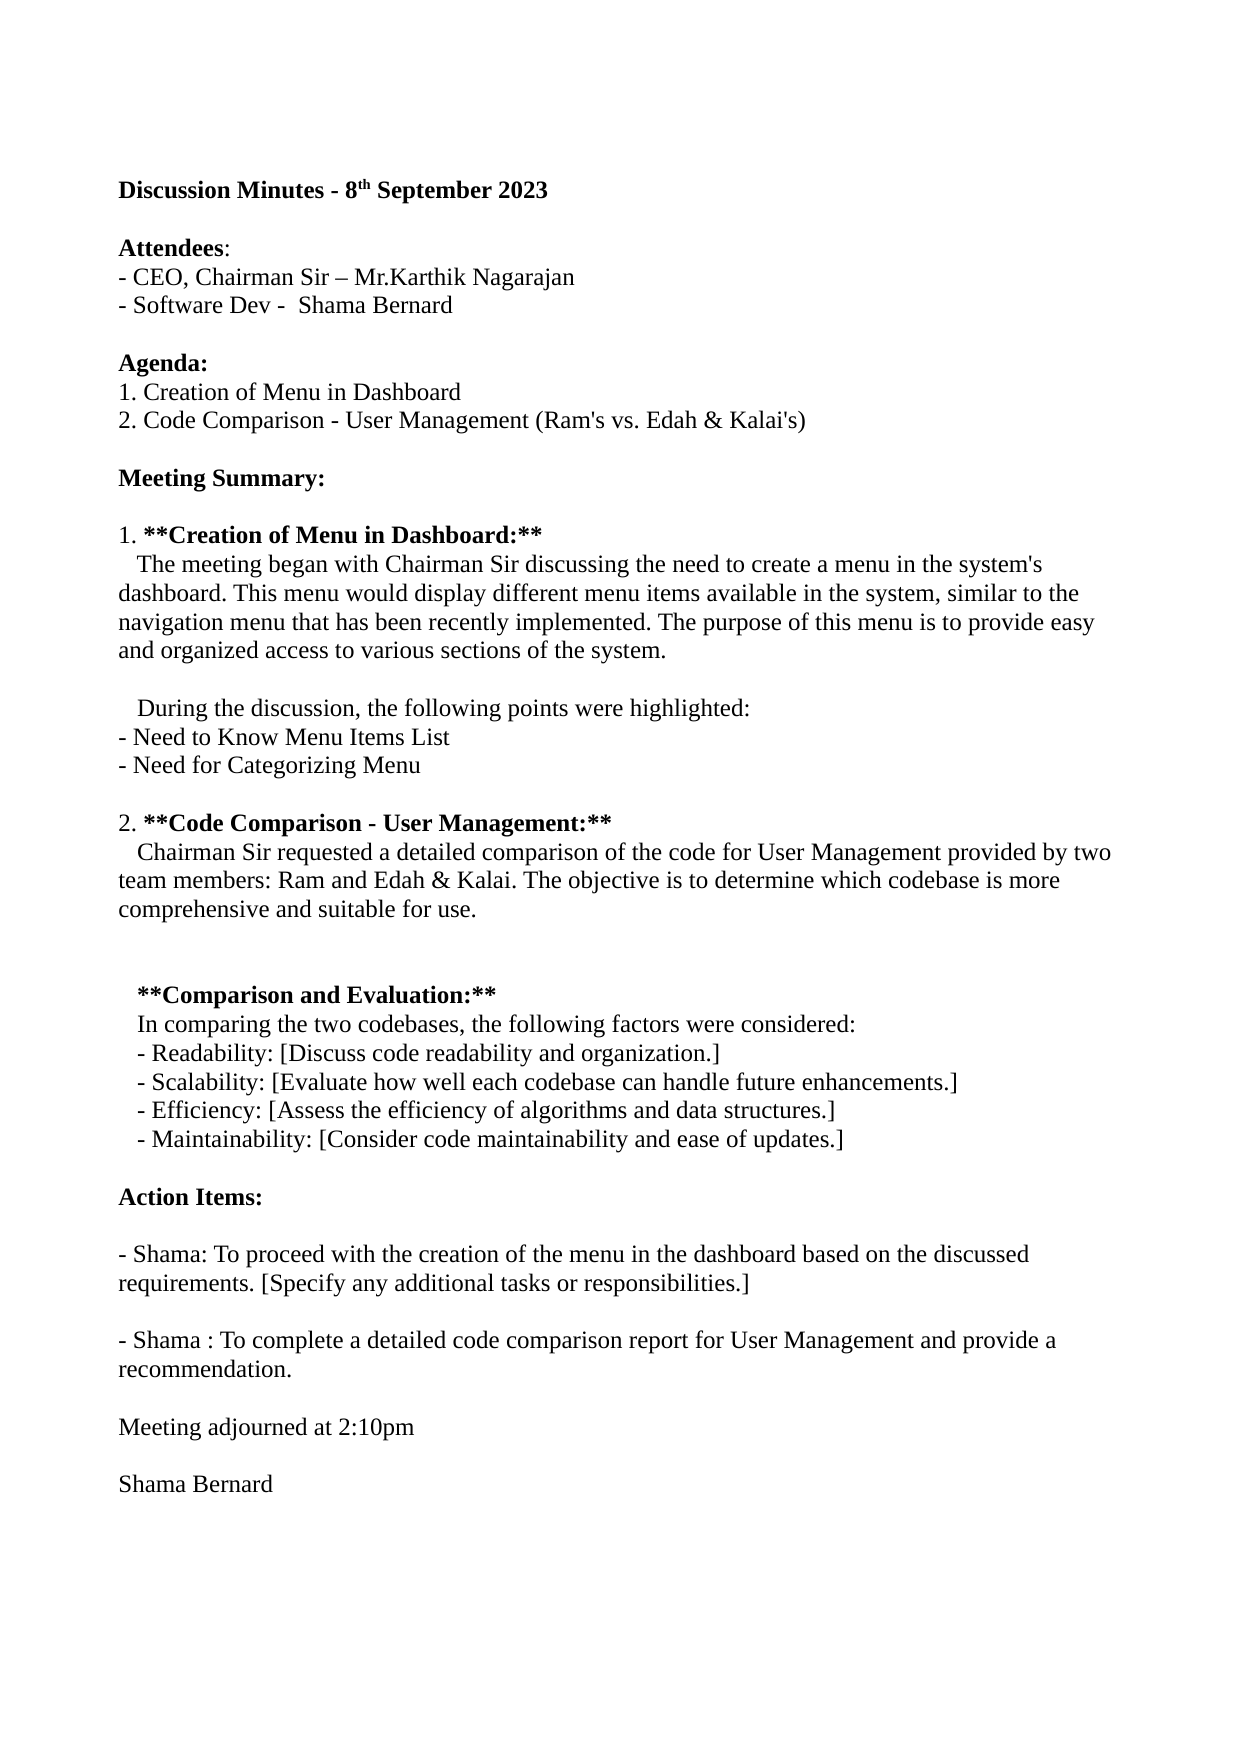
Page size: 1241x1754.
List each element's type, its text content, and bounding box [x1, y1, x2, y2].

text The meeting began with Chairman Sir discussing the need to create a menu in the system's dashboard. This menu would display different menu items available in the system, similar to the navigation menu that has been recently implemented. The purpose of this menu is to provide easy and organized access to various sections of the system. [118, 549, 1122, 664]
text During the discussion, the following points were highlighted: [118, 693, 1122, 722]
text - Software Dev - Shama Bernard [118, 291, 1122, 319]
text - Shama: To proceed with the creation of the menu in the dashboard based on the discussed requirements. [Specify any additional tasks or responsibilities.] [118, 1239, 1122, 1297]
text 1. **Creation of Menu in Dashboard:** [118, 521, 1122, 549]
text - Scalability: [Evaluate how well each codebase can handle future enhancements.] [118, 1067, 1122, 1096]
text - Efficiency: [Assess the efficiency of algorithms and data structures.] [118, 1096, 1122, 1124]
text 2. Code Comparison - User Management (Ram's vs. Edah & Kalai's) [118, 406, 1122, 434]
text **Comparison and Evaluation:** [118, 981, 1122, 1009]
text 1. Creation of Menu in Dashboard [118, 377, 1122, 406]
text Chairman Sir requested a detailed comparison of the code for User Management provided by two team members: Ram and Edah & Kalai. The objective is to determine which codebase is more comprehensive and suitable for use. [118, 837, 1122, 923]
text - Need for Categorizing Menu [118, 751, 1122, 779]
text - Readability: [Discuss code readability and organization.] [118, 1038, 1122, 1067]
text - Need to Know Menu Items List [118, 722, 1122, 751]
text Meeting Summary: [118, 463, 1122, 492]
text Shama Bernard [118, 1469, 1122, 1498]
text Discussion Minutes - 8th September 2023 [118, 176, 1122, 204]
text 2. **Code Comparison - User Management:** [118, 808, 1122, 837]
text In comparing the two codebases, the following factors were considered: [118, 1009, 1122, 1038]
text - Maintainability: [Consider code maintainability and ease of updates.] [118, 1124, 1122, 1153]
text - Shama : To complete a detailed code comparison report for User Management and provide a recommendation. [118, 1326, 1122, 1383]
text Attendees: [118, 233, 1122, 262]
text Meeting adjourned at 2:10pm [118, 1412, 1122, 1441]
text - CEO, Chairman Sir – Mr.Karthik Nagarajan [118, 262, 1122, 291]
text Action Items: [118, 1182, 1122, 1211]
text Agenda: [118, 348, 1122, 377]
